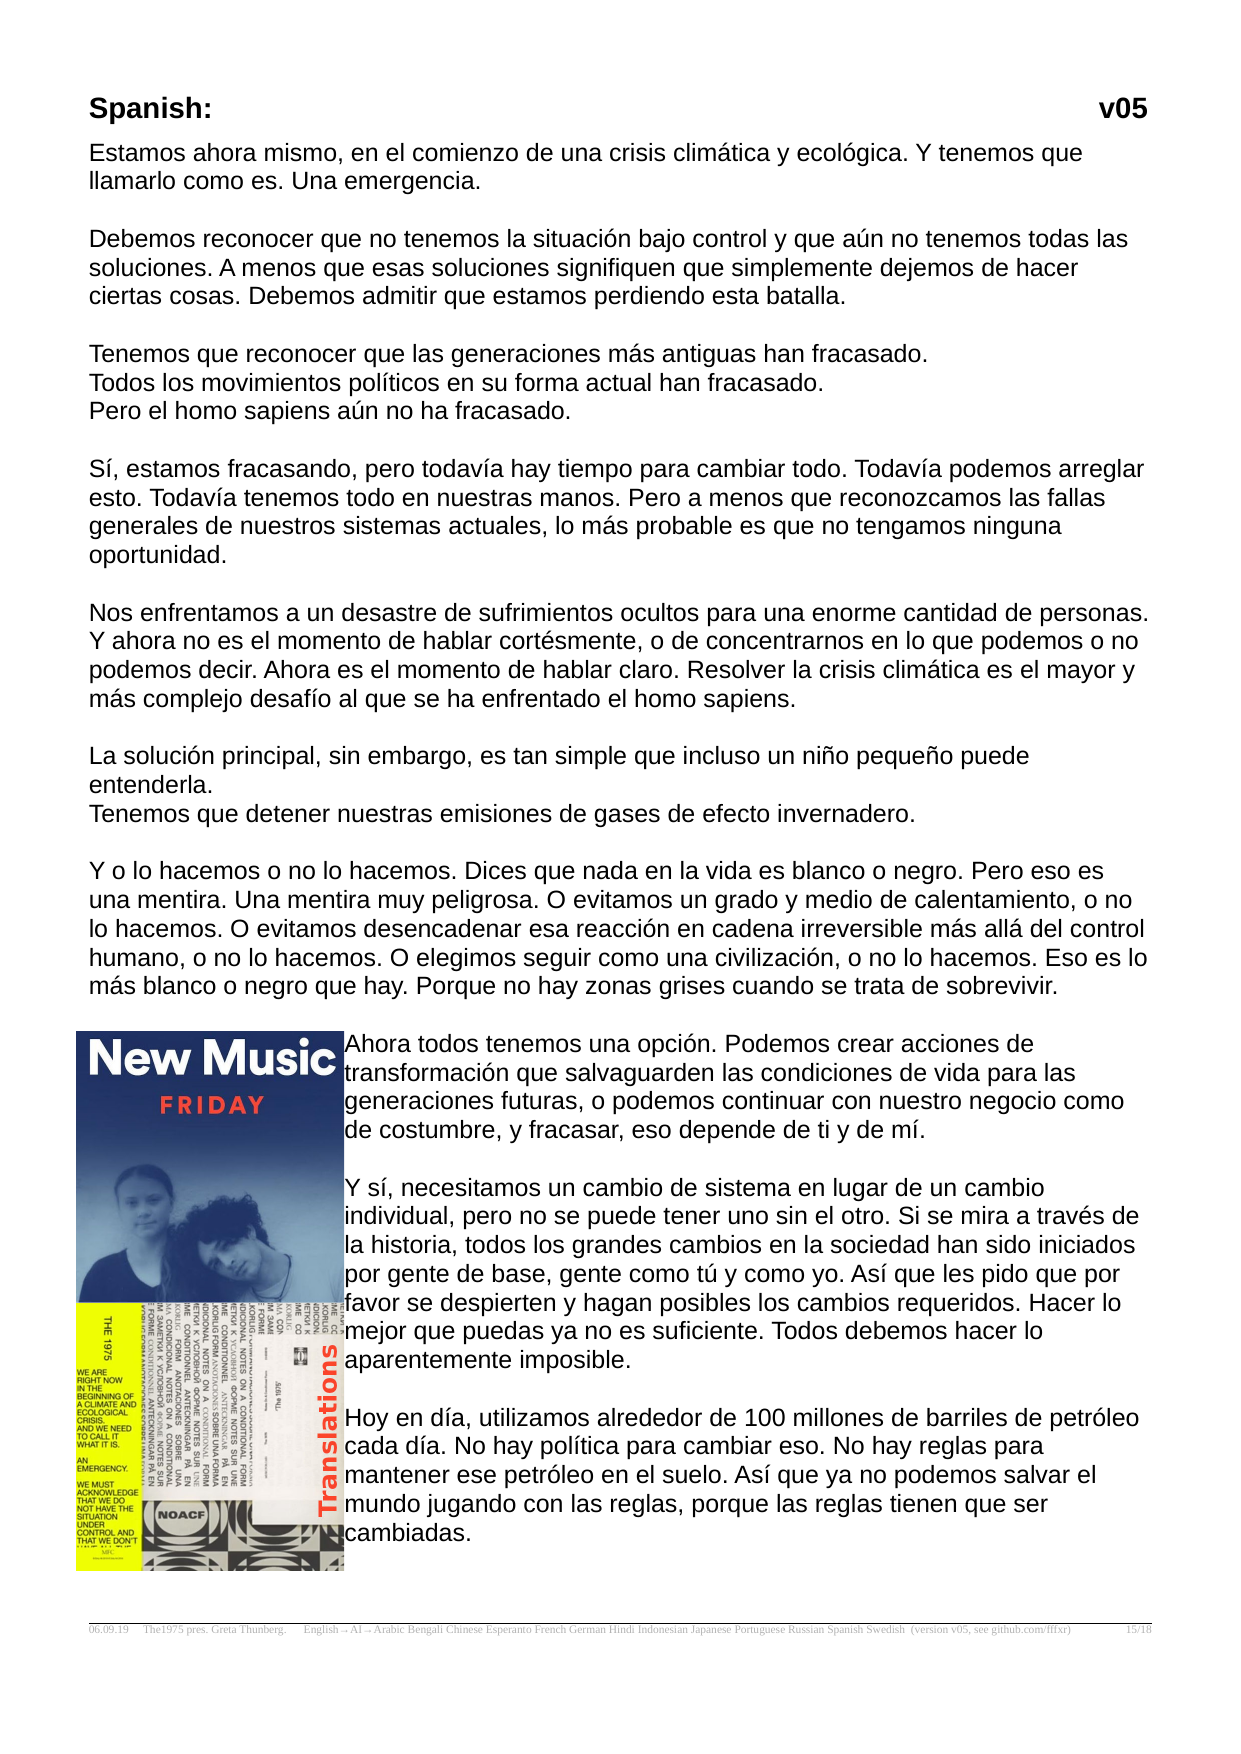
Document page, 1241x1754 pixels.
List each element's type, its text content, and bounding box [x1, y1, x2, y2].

text Hoy en día, utilizamos alrededor de 100 millones de barriles de petróleo cada día. No hay política para cambiar eso. No hay reglas para mantener ese petróleo en el suelo. Así que ya no podemos salvar el mundo jugando con las reglas, porque las reglas tienen que ser cambiadas. [345, 1403, 1152, 1546]
text Y sí, necesitamos un cambio de sistema en lugar de un cambio individual, pero no se puede tener uno sin el otro. Si se mira a través de la historia, todos los grandes cambios en la sociedad han sido iniciados por gente de base, gente como tú y como yo. Así que les pido que por favor se despierten y hagan posibles los cambios requeridos. Hacer lo mejor que puedas ya no es suficiente. Todos debemos hacer lo aparentemente imposible. [345, 1173, 1152, 1374]
subtitle Spanish: v05 [88, 91, 1152, 125]
text Debemos reconocer que no tenemos la situación bajo control y que aún no tenemos todas las soluciones. A menos que esas soluciones signifiquen que simplemente dejemos de hacer ciertas cosas. Debemos admitir que estamos perdiendo esta batalla. [88, 224, 1152, 310]
text Y o lo hacemos o no lo hacemos. Dices que nada en la vida es blanco o negro. Pero eso es una mentira. Una mentira muy peligrosa. O evitamos un grado y medio de calentamiento, o no lo hacemos. O evitamos desencadenar esa reacción en cadena irreversible más allá del control humano, o no lo hacemos. O elegimos seguir como una civilización, o no lo hacemos. Eso es lo más blanco o negro que hay. Porque no hay zonas grises cuando se trata de sobrevivir. [88, 856, 1152, 1000]
text Pero el homo sapiens aún no ha fracasado. [88, 396, 1152, 425]
text Nos enfrentamos a un desastre de sufrimientos ocultos para una enorme cantidad de personas. Y ahora no es el momento de hablar cortésmente, o de concentrarnos en lo que podemos o no podemos decir. Ahora es el momento de hablar claro. Resolver la crisis climática es el mayor y más complejo desafío al que se ha enfrentado el homo sapiens. [88, 598, 1152, 713]
text Ahora todos tenemos una opción. Podemos crear acciones de transformación que salvaguarden las condiciones de vida para las generaciones futuras, o podemos continuar con nuestro negocio como de costumbre, y fracasar, eso depende de ti y de mí. [88, 1029, 1152, 1144]
text Tenemos que detener nuestras emisiones de gases de efecto invernadero. [88, 799, 1152, 828]
text La solución principal, sin embargo, es tan simple que incluso un niño pequeño puede entenderla. [88, 741, 1152, 799]
text Sí, estamos fracasando, pero todavía hay tiempo para cambiar todo. Todavía podemos arreglar esto. Todavía tenemos todo en nuestras manos. Pero a menos que reconozcamos las fallas generales de nuestros sistemas actuales, lo más probable es que no tengamos ninguna oportunidad. [88, 454, 1152, 569]
text Estamos ahora mismo, en el comienzo de una crisis climática y ecológica. Y tenemos que llamarlo como es. Una emergencia. [88, 138, 1152, 195]
text Tenemos que reconocer que las generaciones más antiguas han fracasado. [88, 339, 1152, 368]
text Todos los movimientos políticos en su forma actual han fracasado. [88, 368, 1152, 396]
picture [76, 1031, 345, 1571]
